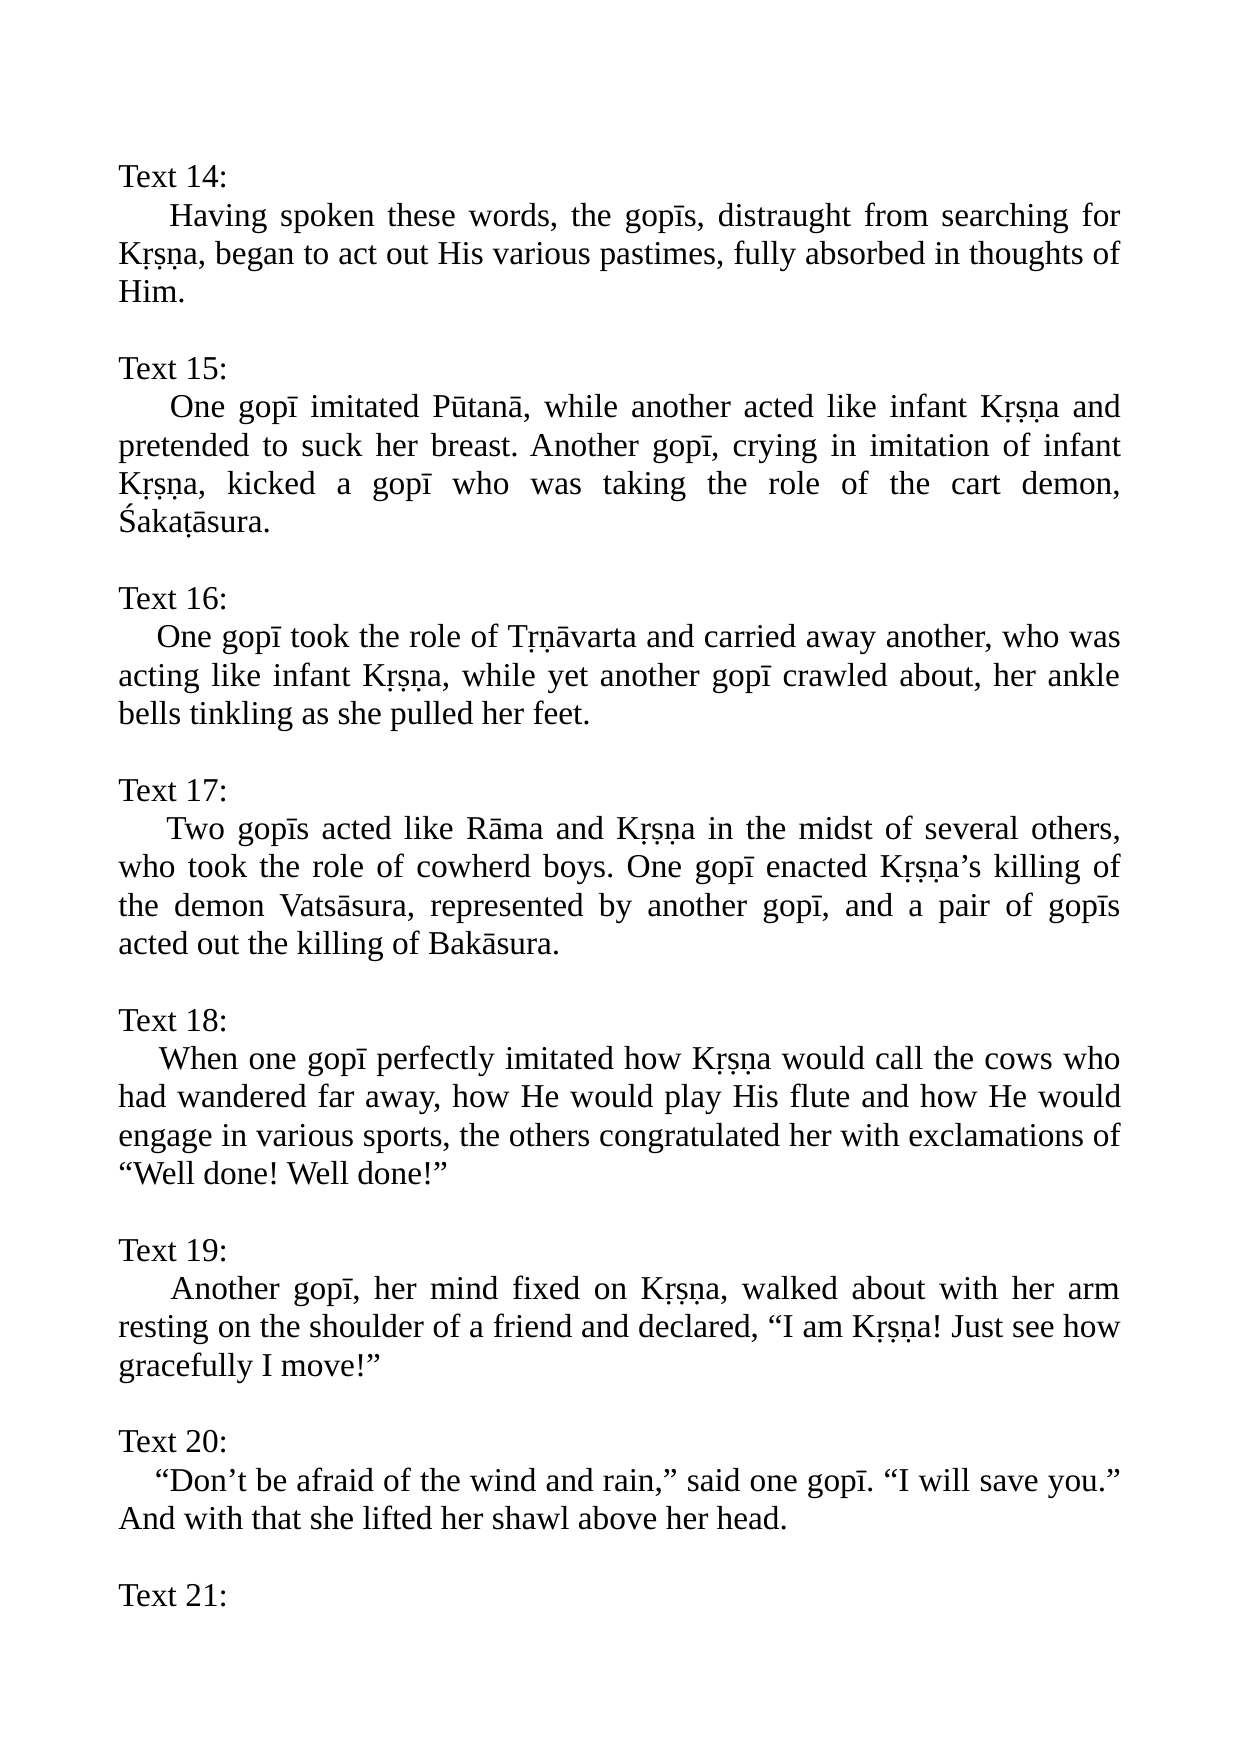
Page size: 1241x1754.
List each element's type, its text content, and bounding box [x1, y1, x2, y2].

text “Don’t be afraid of the wind and rain,” said one gopī. “I will save you.” And with that she lifted her shawl above her head. [118, 1460, 1122, 1536]
text Text 20: [118, 1421, 1122, 1460]
text Two gopīs acted like Rāma and Kṛṣṇa in the midst of several others, who took the role of cowherd boys. One gopī enacted Kṛṣṇa’s killing of the demon Vatsāsura, represented by another gopī, and a pair of gopīs acted out the killing of Bakāsura. [118, 808, 1122, 961]
text One gopī took the role of Tṛṇāvarta and carried away another, who was acting like infant Kṛṣṇa, while yet another gopī crawled about, her ankle bells tinkling as she pulled her feet. [118, 616, 1122, 731]
text Text 16: [118, 578, 1122, 616]
text When one gopī perfectly imitated how Kṛṣṇa would call the cows who had wandered far away, how He would play His flute and how He would engage in various sports, the others congratulated her with exclamations of “Well done! Well done!” [118, 1038, 1122, 1191]
text Having spoken these words, the gopīs, distraught from searching for Kṛṣṇa, began to act out His various pastimes, fully absorbed in thoughts of Him. [118, 195, 1122, 310]
text Text 18: [118, 1000, 1122, 1038]
text Text 14: [118, 156, 1122, 195]
text Text 17: [118, 770, 1122, 808]
text Another gopī, her mind fixed on Kṛṣṇa, walked about with her arm resting on the shoulder of a friend and declared, “I am Kṛṣṇa! Just see how gracefully I move!” [118, 1268, 1122, 1383]
text Text 21: [118, 1575, 1122, 1613]
text Text 19: [118, 1230, 1122, 1268]
text One gopī imitated Pūtanā, while another acted like infant Kṛṣṇa and pretended to suck her breast. Another gopī, crying in imitation of infant Kṛṣṇa, kicked a gopī who was taking the role of the cart demon, Śakaṭāsura. [118, 386, 1122, 540]
text Text 15: [118, 348, 1122, 386]
